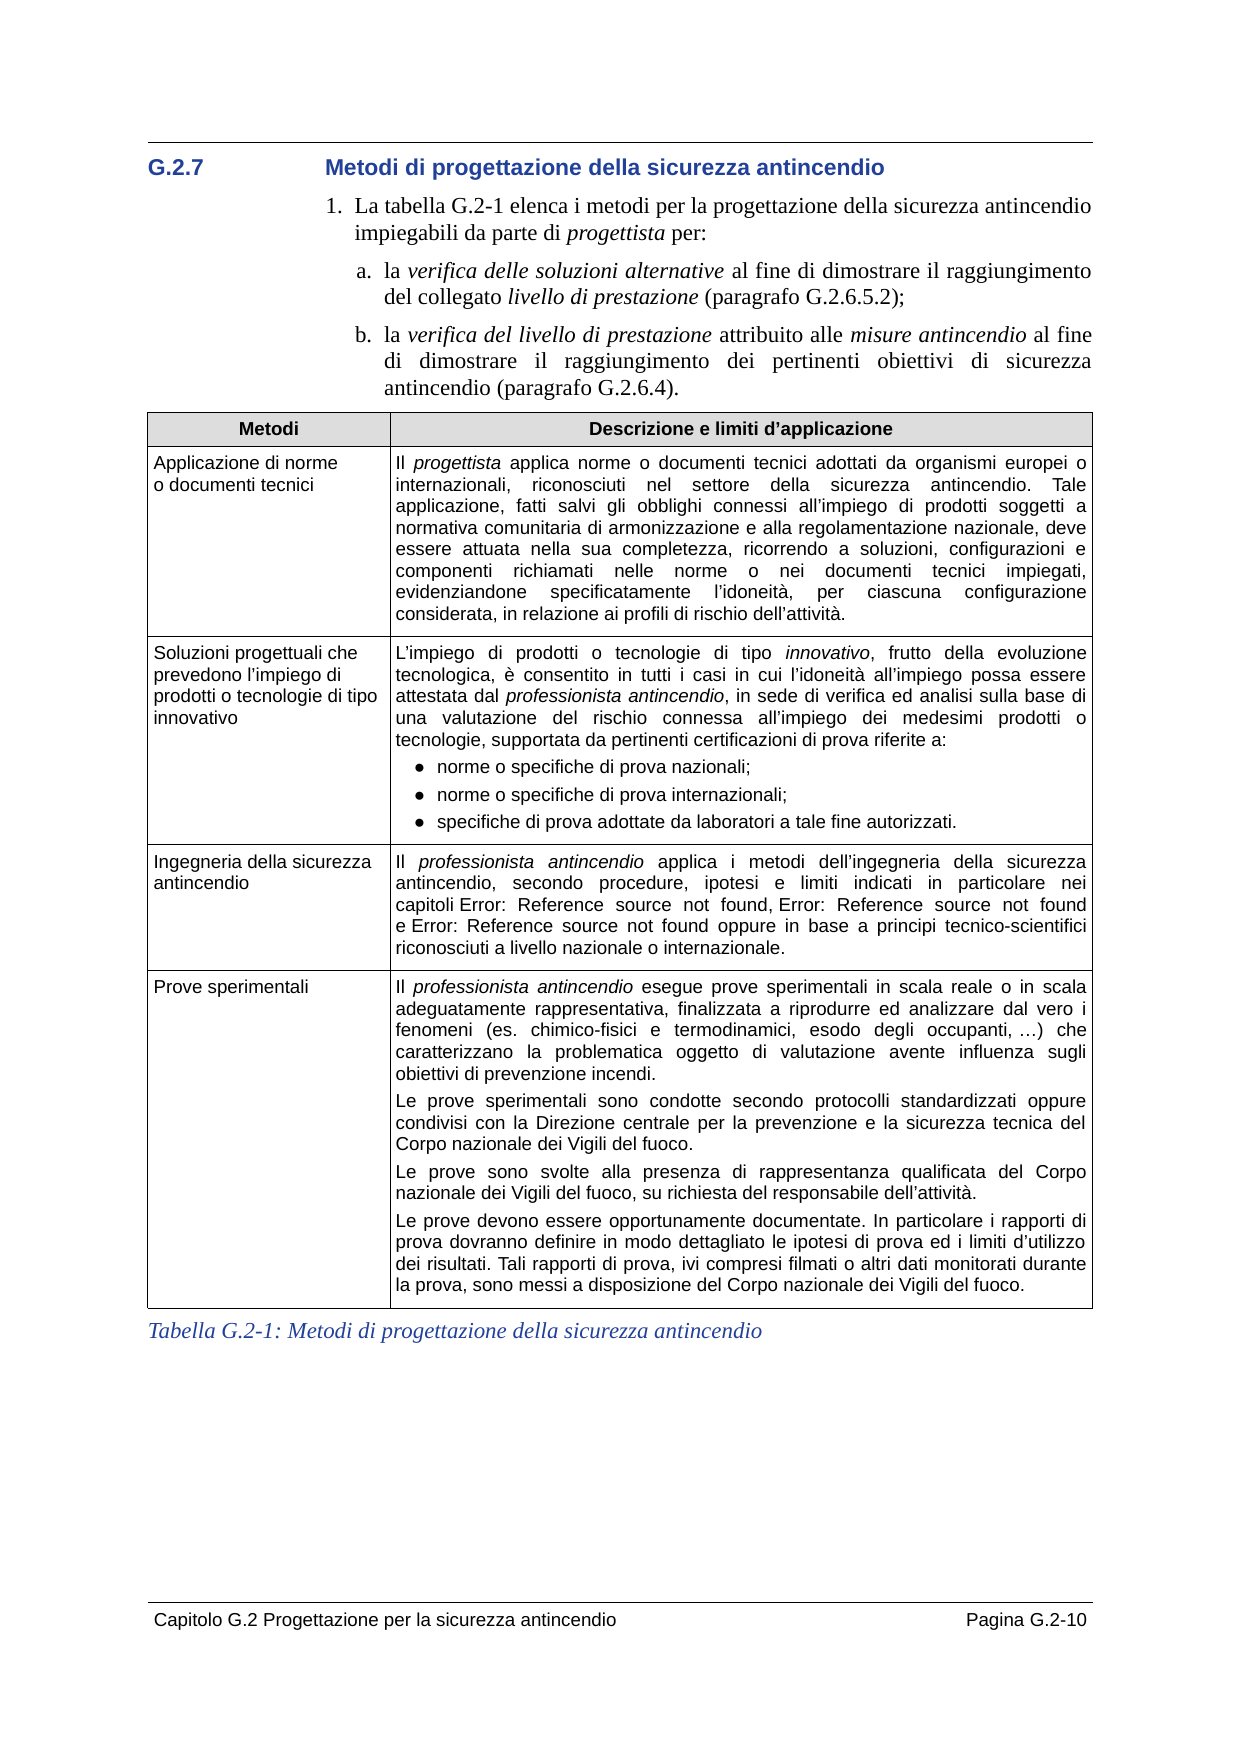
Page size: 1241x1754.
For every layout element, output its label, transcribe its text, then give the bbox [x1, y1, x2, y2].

text Tabella G.2-1: Metodi di progettazione della sicurezza antincendio [148, 1317, 1093, 1343]
table_cell L’impiego di prodotti o tecnologie di tipo innovativo, frutto della evoluzione tecnologica, è consentito in tutti i casi in cui l’idoneità all’impiego possa essere attestata dal professionista antincendio, in sede di verifica ed analisi sulla base di una valutazione del rischio connessa all’impiego dei medesimi prodotti o tecnologie, supportata da pertinenti certificazioni di prova riferite a: norme o specifiche di prova nazionali; norme o specifiche di prova internazionali; specifiche di prova adottate da laboratori a tale fine autorizzati. [391, 637, 1092, 844]
table_cell Il professionista antincendio applica i metodi dell’ingegneria della sicurezza antincendio, secondo procedure, ipotesi e limiti indicati in particolare nei capitoli Errore: sorgente del riferimento non trovata, Errore: sorgente del riferimento non trovata e Errore: sorgente del riferimento non trovata oppure in base a principi tecnico-scientifici riconosciuti a livello nazionale o internazionale. [391, 845, 1092, 970]
table_cell Il progettista applica norme o documenti tecnici adottati da organismi europei o internazionali, riconosciuti nel settore della sicurezza antincendio. Tale applicazione, fatti salvi gli obblighi connessi all’impiego di prodotti soggetti a normativa comunitaria di armonizzazione e alla regolamentazione nazionale, deve essere attuata nella sua completezza, ricorrendo a soluzioni, configurazioni e componenti richiamati nelle norme o nei documenti tecnici impiegati, evidenziandone specificatamente l’idoneità, per ciascuna configurazione considerata, in relazione ai profili di rischio dell’attività. [391, 447, 1092, 636]
table_cell Ingegneria della sicurezza antincendio [148, 845, 390, 970]
list La tabella G.2-1 elenca i metodi per la progettazione della sicurezza antincendio impiegabili da parte di progettista per: [342, 192, 1093, 245]
table_cell Applicazione di norme o documenti tecnici [148, 447, 390, 636]
list la verifica del livello di prestazione attribuito alle misure antincendio al fine di dimostrare il raggiungimento dei pertinenti obiettivi di sicurezza antincendio (paragrafo G.2.6.4). [372, 321, 1093, 400]
list la verifica delle soluzioni alternative al fine di dimostrare il raggiungimento del collegato livello di prestazione (paragrafo G.2.6.5.2); [372, 257, 1093, 309]
table_header Descrizione e limiti d’applicazione [391, 413, 1092, 446]
table_cell Soluzioni progettuali che prevedono l’impiego di prodotti o tecnologie di tipo innovativo [148, 637, 390, 844]
table_header Metodi [148, 413, 390, 446]
table_cell Prove sperimentali [148, 971, 390, 1307]
subtitle Metodi di progettazione della sicurezza antincendio [148, 143, 1093, 180]
table_cell Il professionista antincendio esegue prove sperimentali in scala reale o in scala adeguatamente rappresentativa, finalizzata a riprodurre ed analizzare dal vero i fenomeni (es. chimico-fisici e termodinamici, esodo degli occupanti, …) che caratterizzano la problematica oggetto di valutazione avente influenza sugli obiettivi di prevenzione incendi. Le prove sperimentali sono condotte secondo protocolli standardizzati oppure condivisi con la Direzione centrale per la prevenzione e la sicurezza tecnica del Corpo nazionale dei Vigili del fuoco. Le prove sono svolte alla presenza di rappresentanza qualificata del Corpo nazionale dei Vigili del fuoco, su richiesta del responsabile dell’attività. Le prove devono essere opportunamente documentate. In particolare i rapporti di prova dovranno definire in modo dettagliato le ipotesi di prova ed i limiti d’utilizzo dei risultati. Tali rapporti di prova, ivi compresi filmati o altri dati monitorati durante la prova, sono messi a disposizione del Corpo nazionale dei Vigili del fuoco. [391, 971, 1092, 1307]
